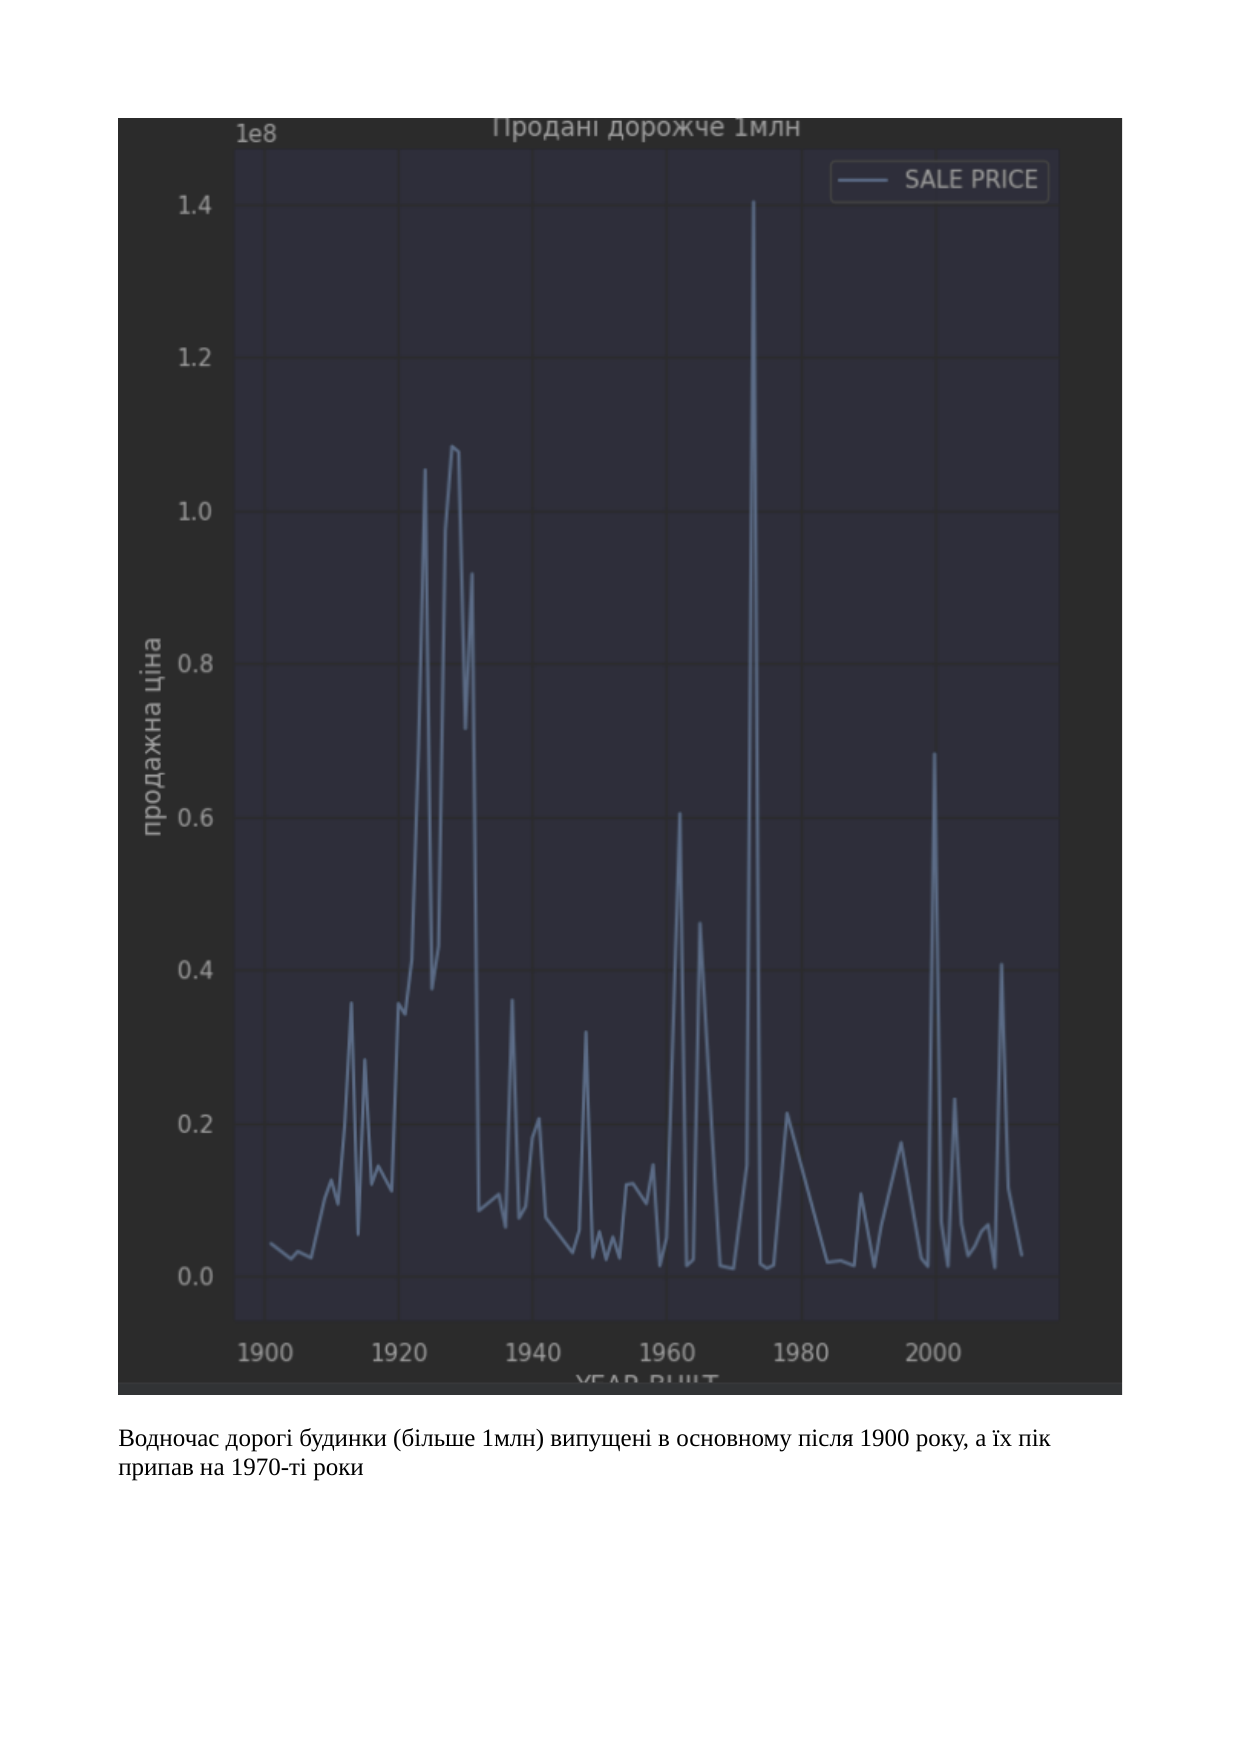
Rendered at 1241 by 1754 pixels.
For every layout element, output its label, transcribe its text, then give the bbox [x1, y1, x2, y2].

text Водночас дорогі будинки (більше 1млн) випущені в основному після 1900 року, а їх пік припав на 1970-ті роки [118, 1423, 1122, 1481]
picture [118, 118, 1123, 1395]
